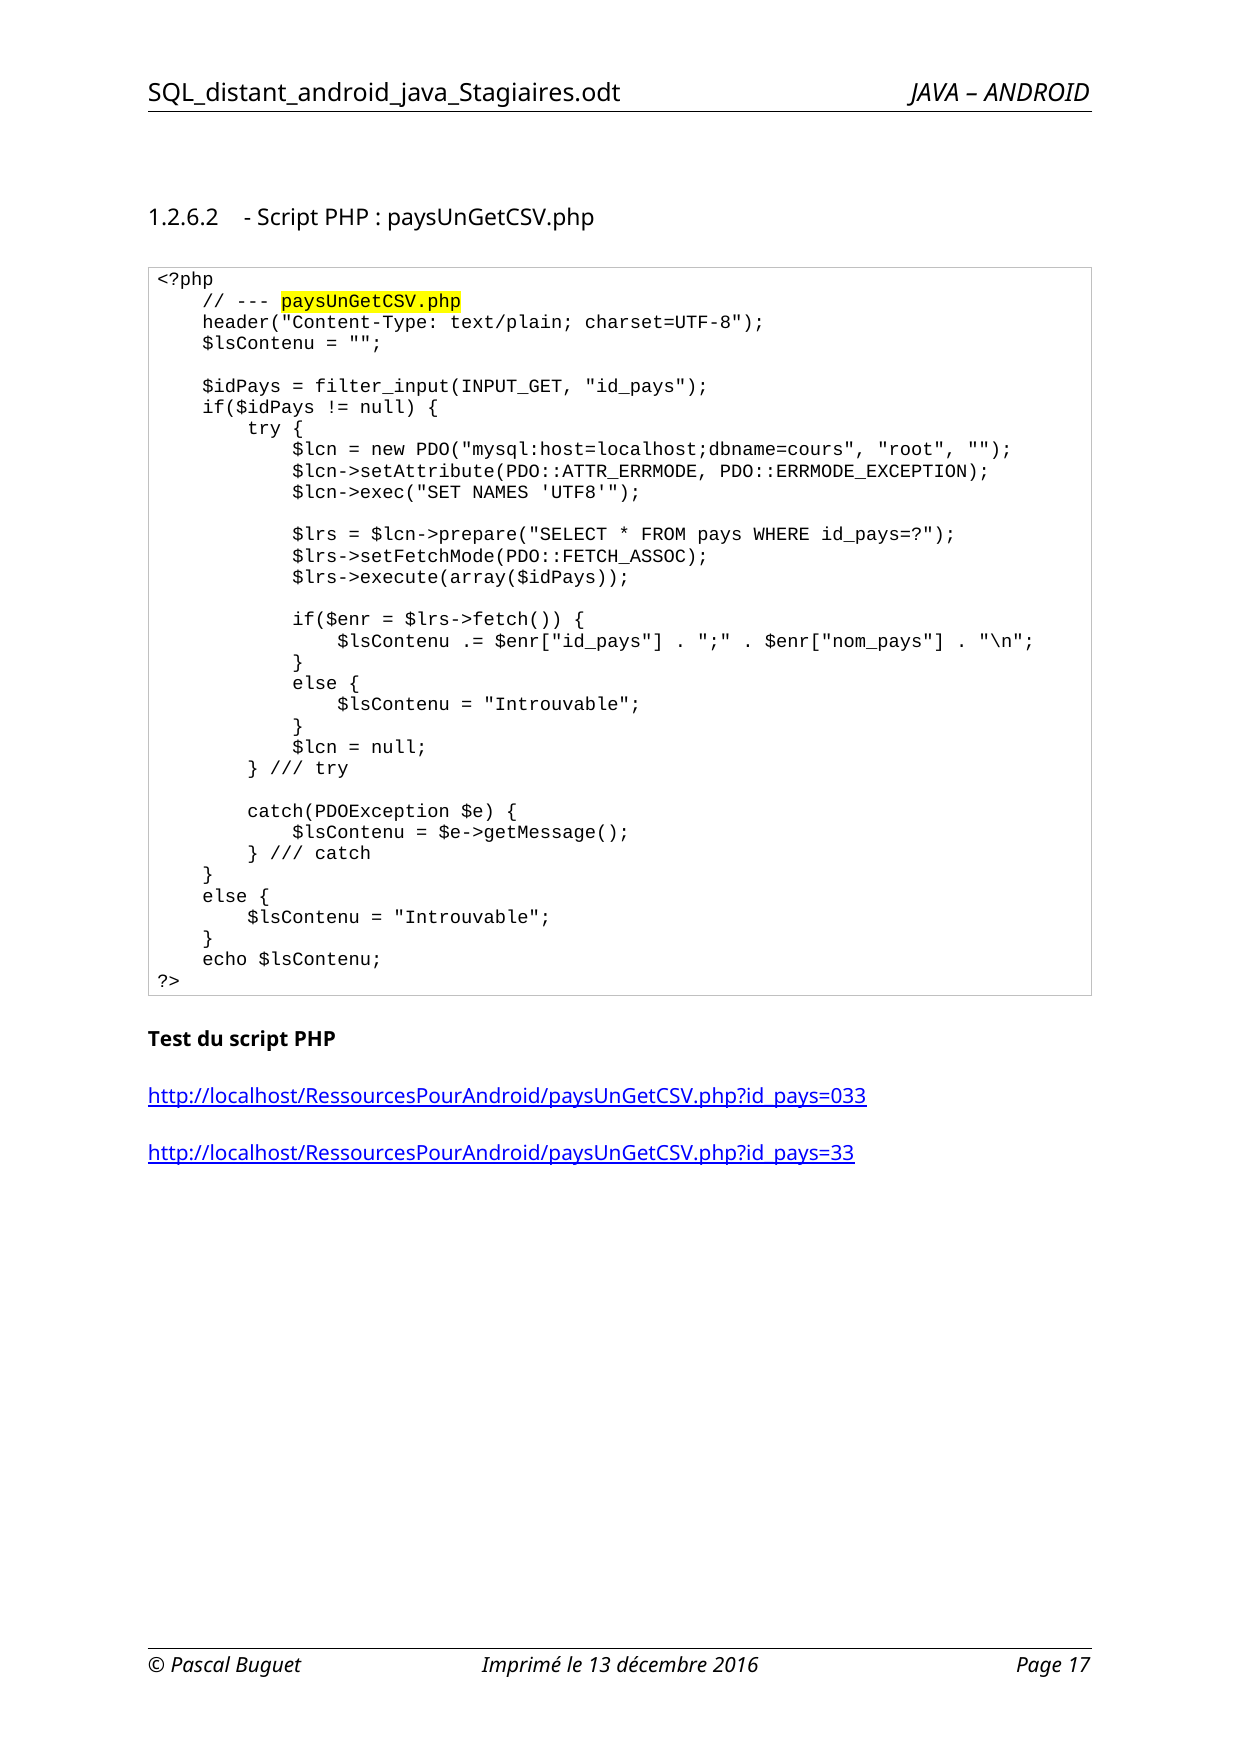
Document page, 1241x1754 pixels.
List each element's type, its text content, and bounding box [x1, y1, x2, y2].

text $lsContenu = "Introuvable"; [149, 692, 1091, 713]
text } [149, 713, 1091, 734]
text http://localhost/RessourcesPourAndroid/paysUnGetCSV.php?id_pays=033 [148, 1081, 1092, 1109]
text $lcn = null; [149, 734, 1091, 756]
text else { [149, 883, 1091, 904]
text $lcn->setAttribute(PDO::ATTR_ERRMODE, PDO::ERRMODE_EXCEPTION); [149, 458, 1091, 479]
text try { [149, 416, 1091, 437]
text } [149, 649, 1091, 671]
text $lcn = new PDO("mysql:host=localhost;dbname=cours", "root", ""); [149, 437, 1091, 458]
text catch(PDOException $e) { [149, 798, 1091, 819]
text } /// try [149, 756, 1091, 777]
text <?php [149, 268, 1091, 288]
subtitle - Script PHP : paysUnGetCSV.php [148, 201, 1092, 232]
text } [149, 926, 1091, 947]
text $lsContenu = ""; [149, 331, 1091, 352]
text $lcn->exec("SET NAMES 'UTF8'"); [149, 479, 1091, 501]
text $lrs->setFetchMode(PDO::FETCH_ASSOC); [149, 543, 1091, 564]
text $lrs = $lcn->prepare("SELECT * FROM pays WHERE id_pays=?"); [149, 522, 1091, 543]
text else { [149, 671, 1091, 692]
text // --- paysUnGetCSV.php [149, 288, 1091, 309]
text header("Content-Type: text/plain; charset=UTF-8"); [149, 309, 1091, 331]
text echo $lsContenu; [149, 947, 1091, 968]
text $lsContenu = $e->getMessage(); [149, 819, 1091, 841]
text Test du script PHP [148, 1024, 1092, 1053]
text http://localhost/RessourcesPourAndroid/paysUnGetCSV.php?id_pays=33 [148, 1138, 1092, 1166]
text } /// catch [149, 841, 1091, 862]
text if($enr = $lrs->fetch()) { [149, 607, 1091, 628]
text $lrs->execute(array($idPays)); [149, 564, 1091, 586]
text $lsContenu = "Introuvable"; [149, 904, 1091, 926]
text if($idPays != null) { [149, 394, 1091, 416]
text $lsContenu .= $enr["id_pays"] . ";" . $enr["nom_pays"] . "\n"; [149, 628, 1091, 649]
text ?> [149, 968, 1091, 995]
text } [149, 862, 1091, 883]
text $idPays = filter_input(INPUT_GET, "id_pays"); [149, 373, 1091, 394]
